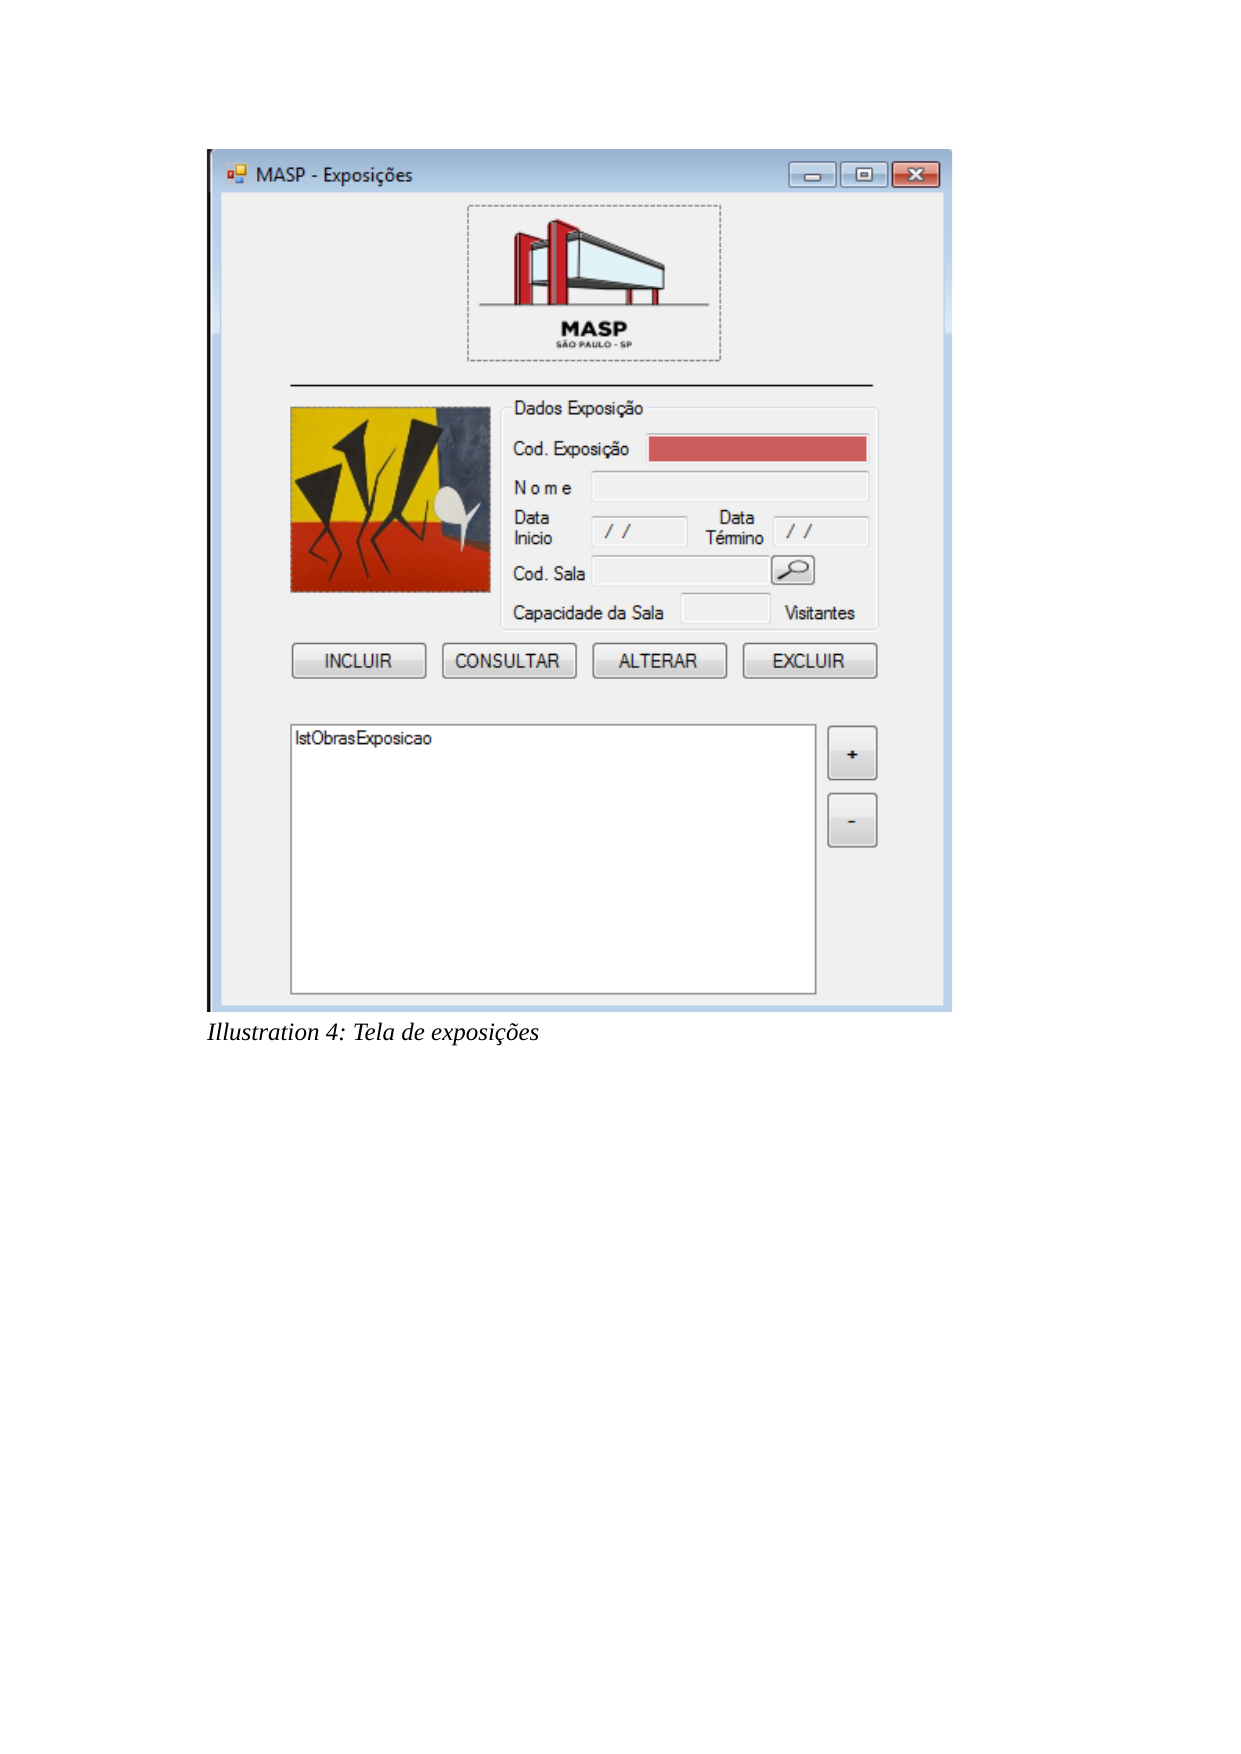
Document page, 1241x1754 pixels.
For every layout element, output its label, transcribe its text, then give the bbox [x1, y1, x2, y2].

text Illustration 4: Tela de exposições [207, 1012, 952, 1046]
picture [206, 149, 953, 1012]
